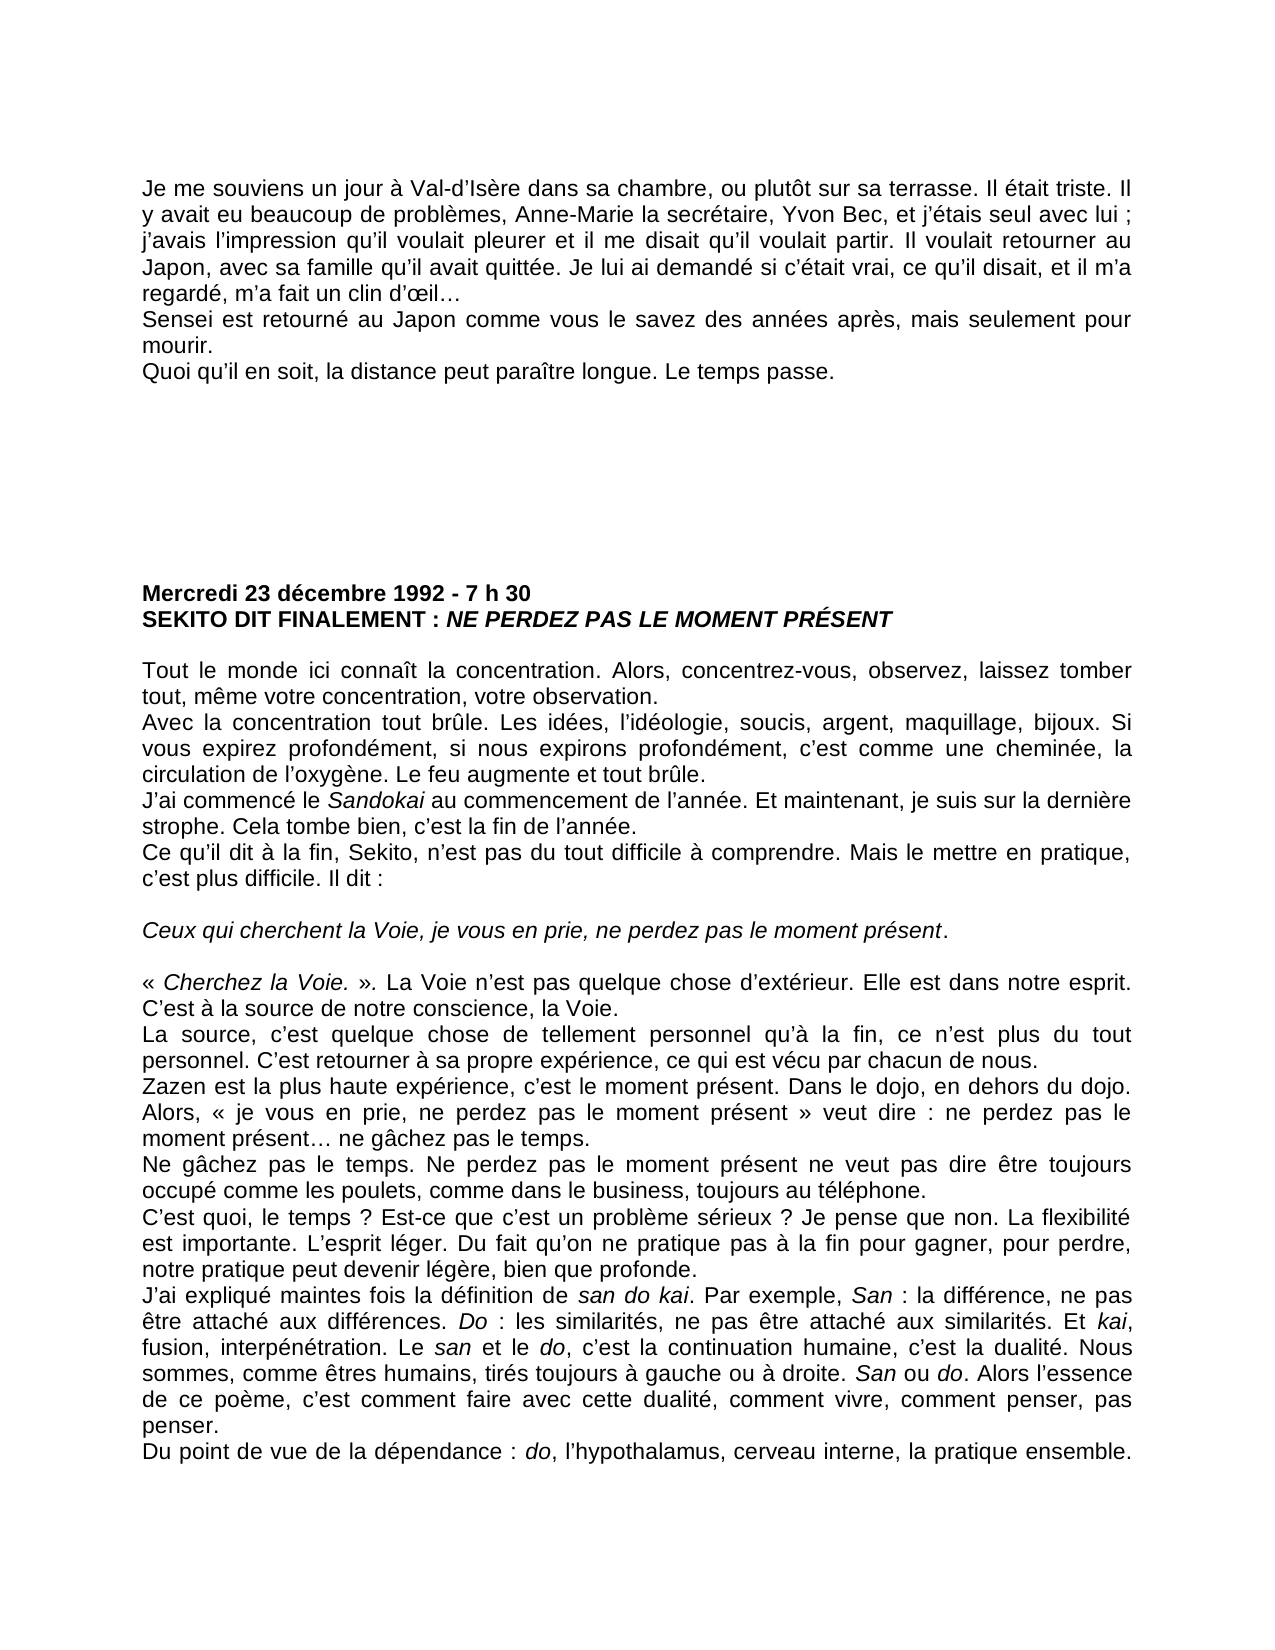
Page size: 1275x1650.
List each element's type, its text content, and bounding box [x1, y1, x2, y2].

text Sensei est retourné au Japon comme vous le savez des années après, mais seulement pour mourir. [142, 306, 1133, 358]
text Mercredi 23 décembre 1992 - 7 h 30 SEKITO DIT FINALEMENT : NE PERDEZ PAS LE MOMENT PRÉSENT [142, 580, 1133, 632]
text Ceux qui cherchent la Voie, je vous en prie, ne perdez pas le moment présent. [142, 917, 1133, 943]
text Je me souviens un jour à Val-d’Isère dans sa chambre, ou plutôt sur sa terrasse. Il était triste. Il y avait eu beaucoup de problèmes, Anne-Marie la secrétaire, Yvon Bec, et j’étais seul avec lui ; j’avais l’impression qu’il voulait pleurer et il me disait qu’il voulait partir. Il voulait retourner au Japon, avec sa famille qu’il avait quittée. Je lui ai demandé si c’était vrai, ce qu’il disait, et il m’a regardé, m’a fait un clin d’œil… [142, 176, 1133, 306]
text C’est quoi, le temps ? Est-ce que c’est un problème sérieux ? Je pense que non. La flexibilité est importante. L’esprit léger. Du fait qu’on ne pratique pas à la fin pour gagner, pour perdre, notre pratique peut devenir légère, bien que profonde. [142, 1204, 1133, 1282]
text J’ai commencé le Sandokai au commencement de l’année. Et maintenant, je suis sur la dernière strophe. Cela tombe bien, c’est la fin de l’année. [142, 787, 1133, 839]
text Ce qu’il dit à la fin, Sekito, n’est pas du tout difficile à comprendre. Mais le mettre en pratique, c’est plus difficile. Il dit : [142, 839, 1133, 891]
text Avec la concentration tout brûle. Les idées, l’idéologie, soucis, argent, maquillage, bijoux. Si vous expirez profondément, si nous expirons profondément, c’est comme une cheminée, la circulation de l’oxygène. Le feu augmente et tout brûle. [142, 709, 1133, 787]
text Quoi qu’il en soit, la distance peut paraître longue. Le temps passe. [142, 358, 1133, 384]
text Zazen est la plus haute expérience, c’est le moment présent. Dans le dojo, en dehors du dojo. Alors, « je vous en prie, ne perdez pas le moment présent » veut dire : ne perdez pas le moment présent… ne gâchez pas le temps. [142, 1074, 1133, 1152]
text « Cherchez la Voie. ». La Voie n’est pas quelque chose d’extérieur. Elle est dans notre esprit. C’est à la source de notre conscience, la Voie. [142, 969, 1133, 1022]
text J’ai expliqué maintes fois la définition de san do kai. Par exemple, San : la différence, ne pas être attaché aux différences. Do : les similarités, ne pas être attaché aux similarités. Et kai, fusion, interpénétration. Le san et le do, c’est la continuation humaine, c’est la dualité. Nous sommes, comme êtres humains, tirés toujours à gauche ou à droite. San ou do. Alors l’essence de ce poème, c’est comment faire avec cette dualité, comment vivre, comment penser, pas penser. [142, 1282, 1133, 1438]
text Du point de vue de la dépendance : do, l’hypothalamus, cerveau interne, la pratique ensemble. [142, 1438, 1133, 1464]
text Tout le monde ici connaît la concentration. Alors, concentrez-vous, observez, laissez tomber tout, même votre concentration, votre observation. [142, 657, 1133, 709]
text Ne gâchez pas le temps. Ne perdez pas le moment présent ne veut pas dire être toujours occupé comme les poulets, comme dans le business, toujours au téléphone. [142, 1152, 1133, 1204]
text La source, c’est quelque chose de tellement personnel qu’à la fin, ce n’est plus du tout personnel. C’est retourner à sa propre expérience, ce qui est vécu par chacun de nous. [142, 1022, 1133, 1074]
